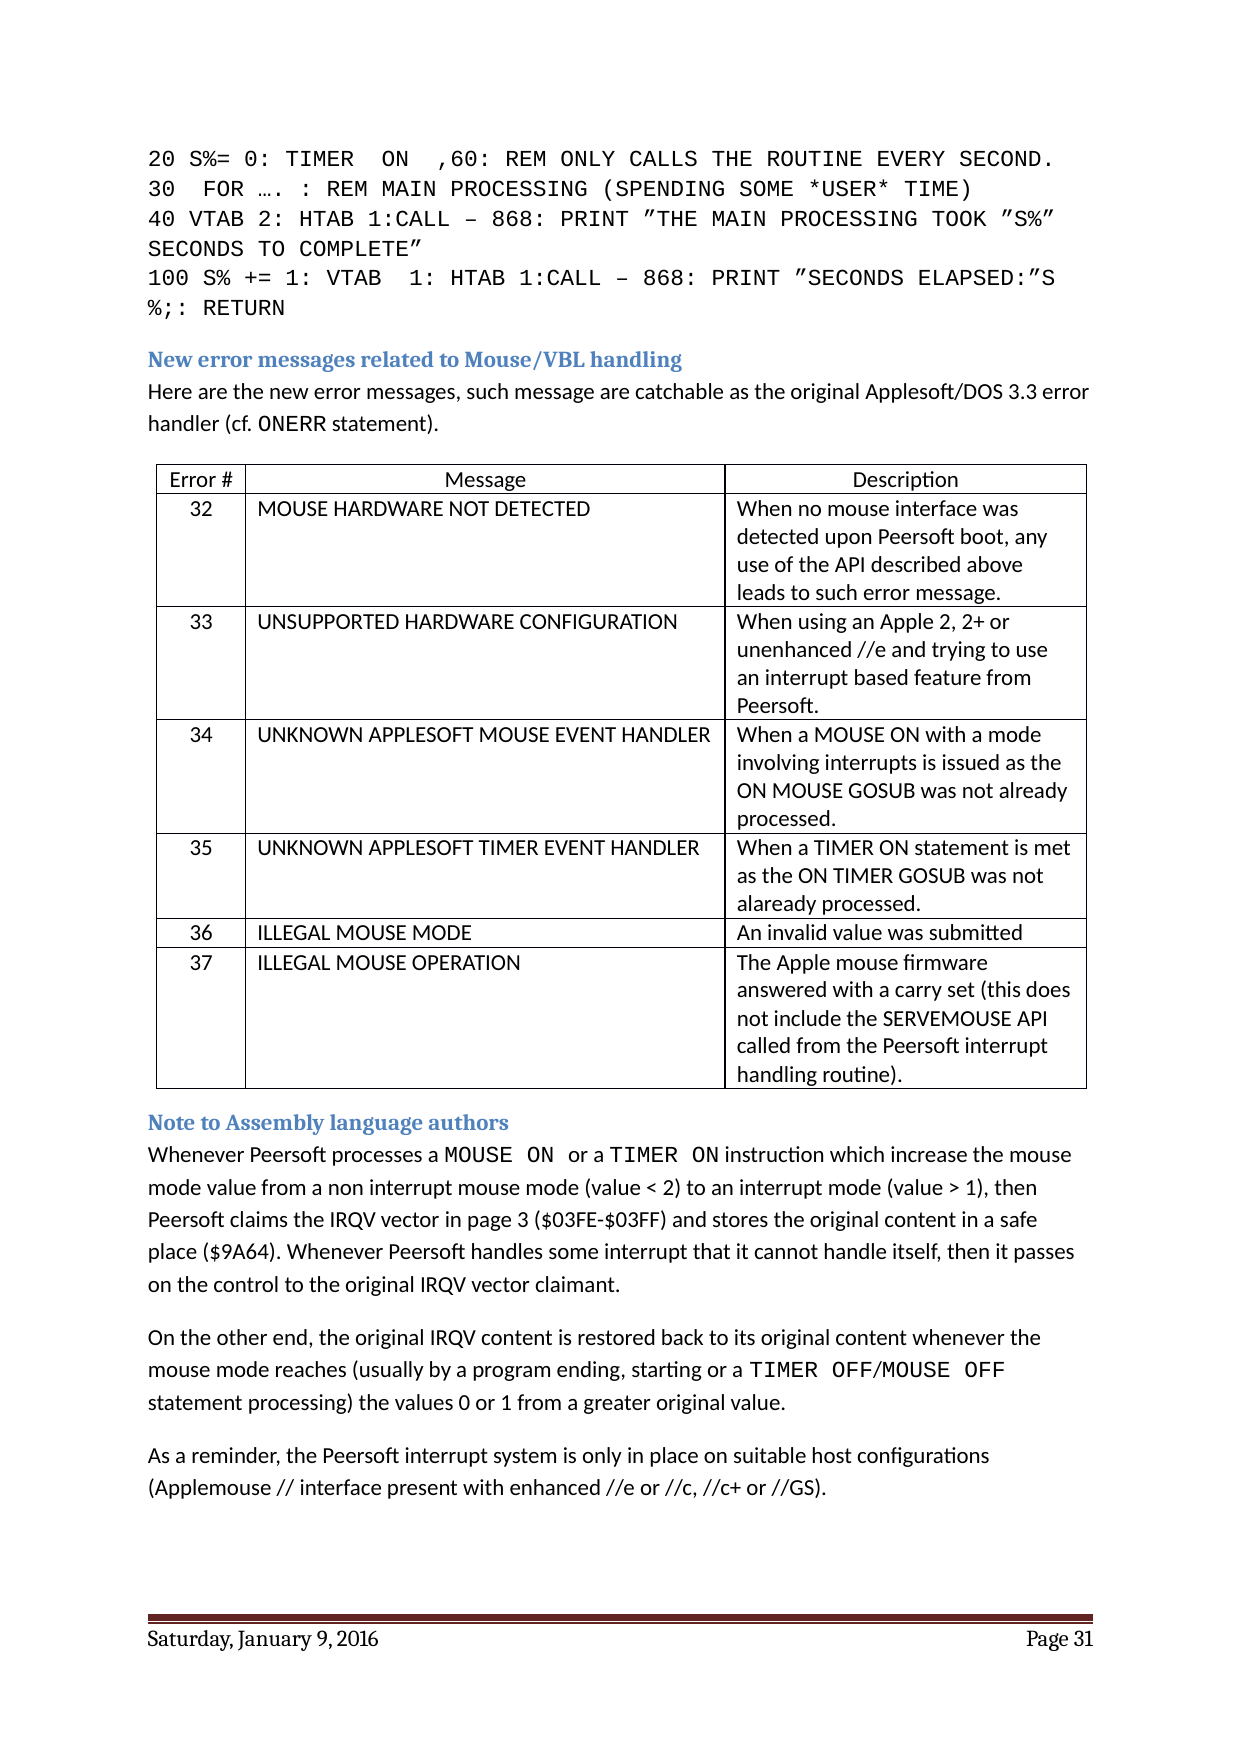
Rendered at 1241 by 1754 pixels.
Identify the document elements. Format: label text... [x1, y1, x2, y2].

table_cell An invalid value was submitted [726, 919, 1086, 947]
subtitle Note to Assembly language authors [148, 1109, 1093, 1136]
table_cell 34 [157, 720, 245, 832]
text Whenever Peersoft processes a MOUSE ON or a TIMER ON instruction which increase the mouse mode value from a non interrupt mouse mode (value < 2) to an interrupt mode (value > 1), then Peersoft claims the IRQV vector in page 3 ($03FE-$03FF) and stores the original content in a safe place ($9A64). Whenever Peersoft handles some interrupt that it cannot handle itself, then it passes on the control to the original IRQV vector claimant. [148, 1140, 1093, 1298]
subtitle New error messages related to Mouse/VBL handling [148, 347, 1093, 373]
table_header Error # [157, 465, 245, 493]
table_cell ILLEGAL MOUSE OPERATION [246, 948, 724, 1088]
table_cell When using an Apple 2, 2+ or unenhanced //e and trying to use an interrupt based feature from Peersoft. [726, 607, 1086, 719]
table_cell UNSUPPORTED HARDWARE CONFIGURATION [246, 607, 724, 719]
table_header Message [246, 465, 724, 493]
table_cell UNKNOWN APPLESOFT TIMER EVENT HANDLER [246, 834, 724, 917]
text 20 S%= 0: TIMER ON ,60: REM ONLY CALLS THE ROUTINE EVERY SECOND. 30 FOR …. : REM MAIN PROCESSING (SPENDING SOME *USER* TIME) 40 VTAB 2: HTAB 1:CALL – 868: PRINT ”THE MAIN PROCESSING TOOK ”S%” SECONDS TO COMPLETE” 100 S% += 1: VTAB 1: HTAB 1:CALL – 868: PRINT ”SECONDS ELAPSED:”S%;: RETURN [148, 148, 1093, 322]
text Here are the new error messages, such message are catchable as the original Applesoft/DOS 3.3 error handler (cf. ONERR statement). [148, 377, 1093, 439]
table_cell When a TIMER ON statement is met as the ON TIMER GOSUB was not alaready processed. [726, 834, 1086, 917]
table_cell ILLEGAL MOUSE MODE [246, 919, 724, 947]
table_cell 37 [157, 948, 245, 1088]
table_cell When a MOUSE ON with a mode involving interrupts is issued as the ON MOUSE GOSUB was not already processed. [726, 720, 1086, 832]
table_cell The Apple mouse firmware answered with a carry set (this does not include the SERVEMOUSE API called from the Peersoft interrupt handling routine). [726, 948, 1086, 1088]
table_cell When no mouse interface was detected upon Peersoft boot, any use of the API described above leads to such error message. [726, 494, 1086, 606]
table_cell UNKNOWN APPLESOFT MOUSE EVENT HANDLER [246, 720, 724, 832]
table_header Description [726, 465, 1086, 493]
table_cell 36 [157, 919, 245, 947]
table_cell 32 [157, 494, 245, 606]
table_cell 33 [157, 607, 245, 719]
table_cell MOUSE HARDWARE NOT DETECTED [246, 494, 724, 606]
text As a reminder, the Peersoft interrupt system is only in place on suitable host configurations (Applemouse // interface present with enhanced //e or //c, //c+ or //GS). [148, 1441, 1093, 1501]
table_cell 35 [157, 834, 245, 917]
text On the other end, the original IRQV content is restored back to its original content whenever the mouse mode reaches (usually by a program ending, starting or a TIMER OFF/MOUSE OFF statement processing) the values 0 or 1 from a greater original value. [148, 1323, 1093, 1416]
